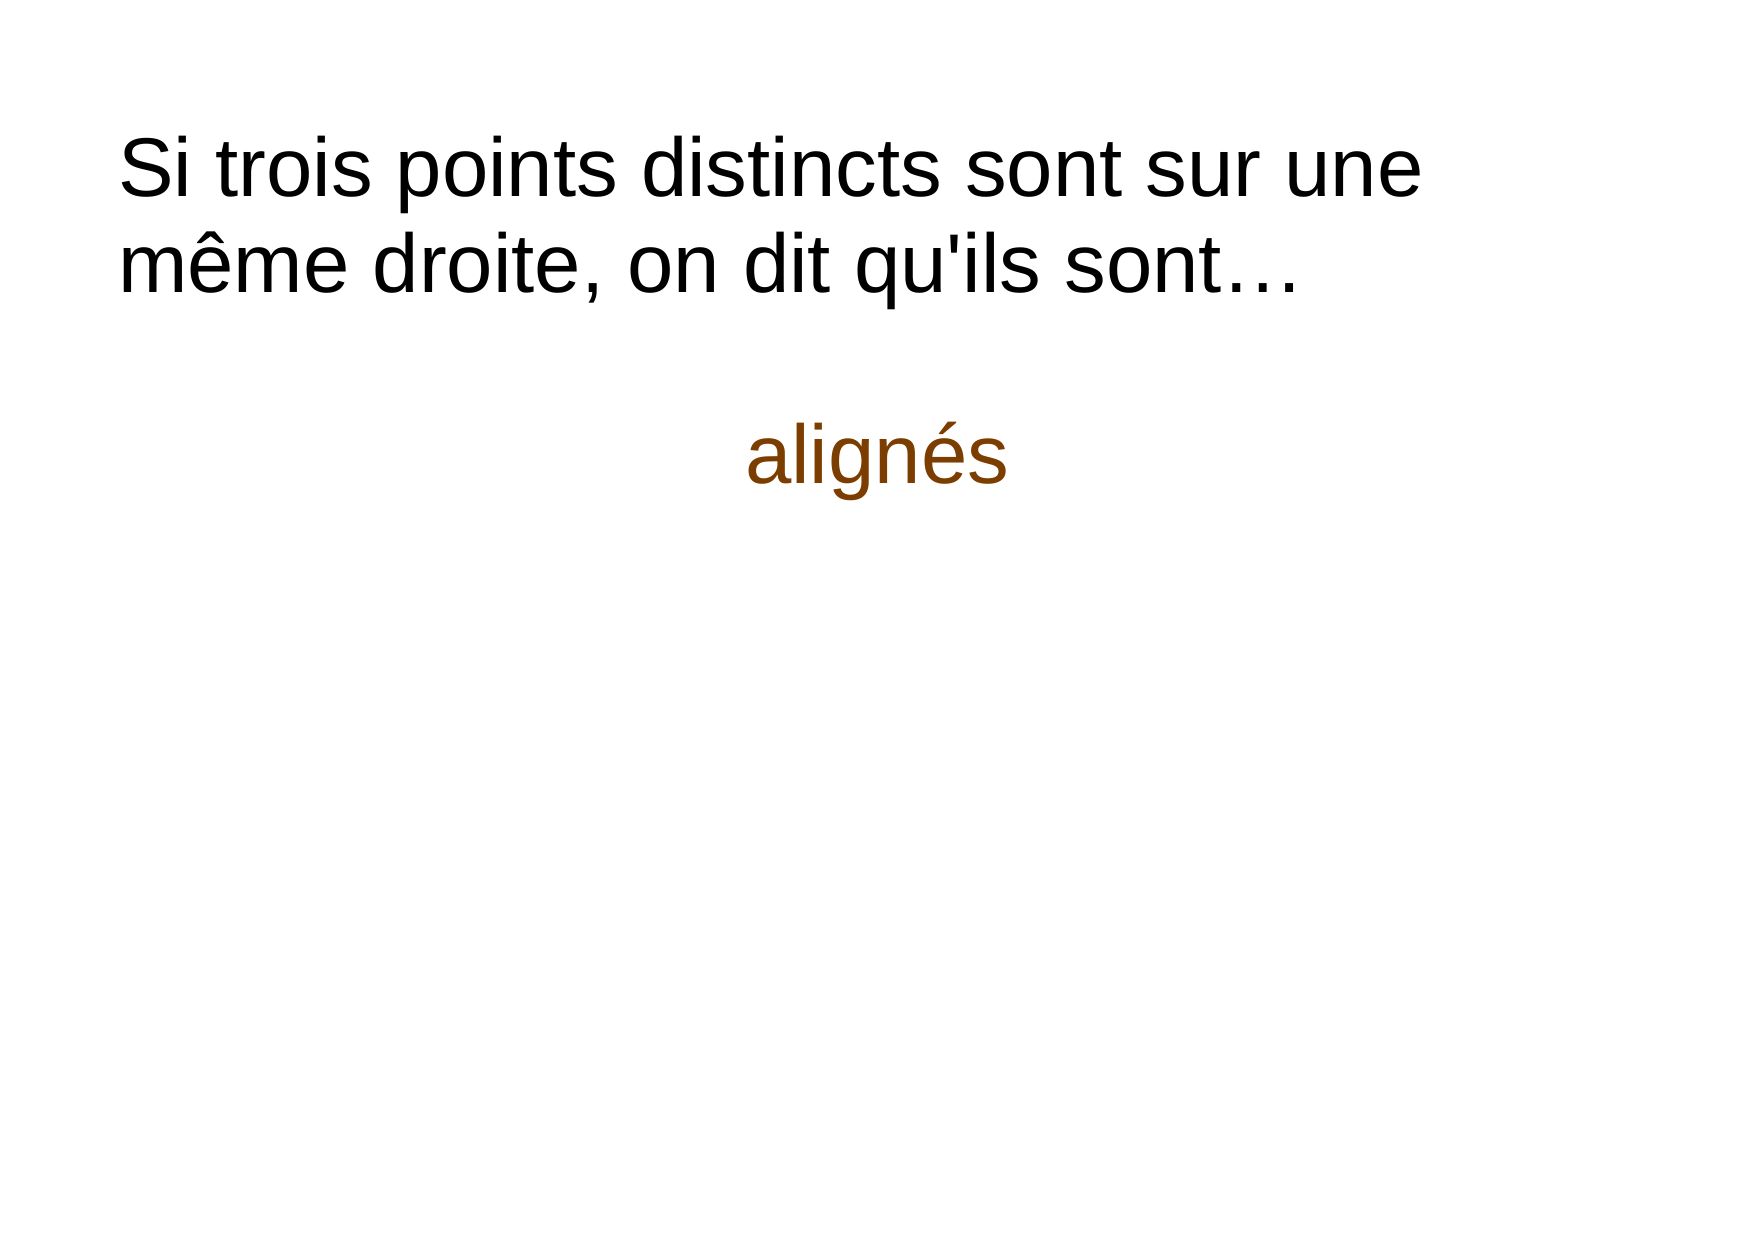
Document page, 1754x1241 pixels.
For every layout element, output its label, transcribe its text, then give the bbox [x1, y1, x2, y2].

text Si trois points distincts sont sur une même droite, on dit qu'ils sont… [118, 118, 1636, 310]
text alignés [118, 406, 1636, 501]
